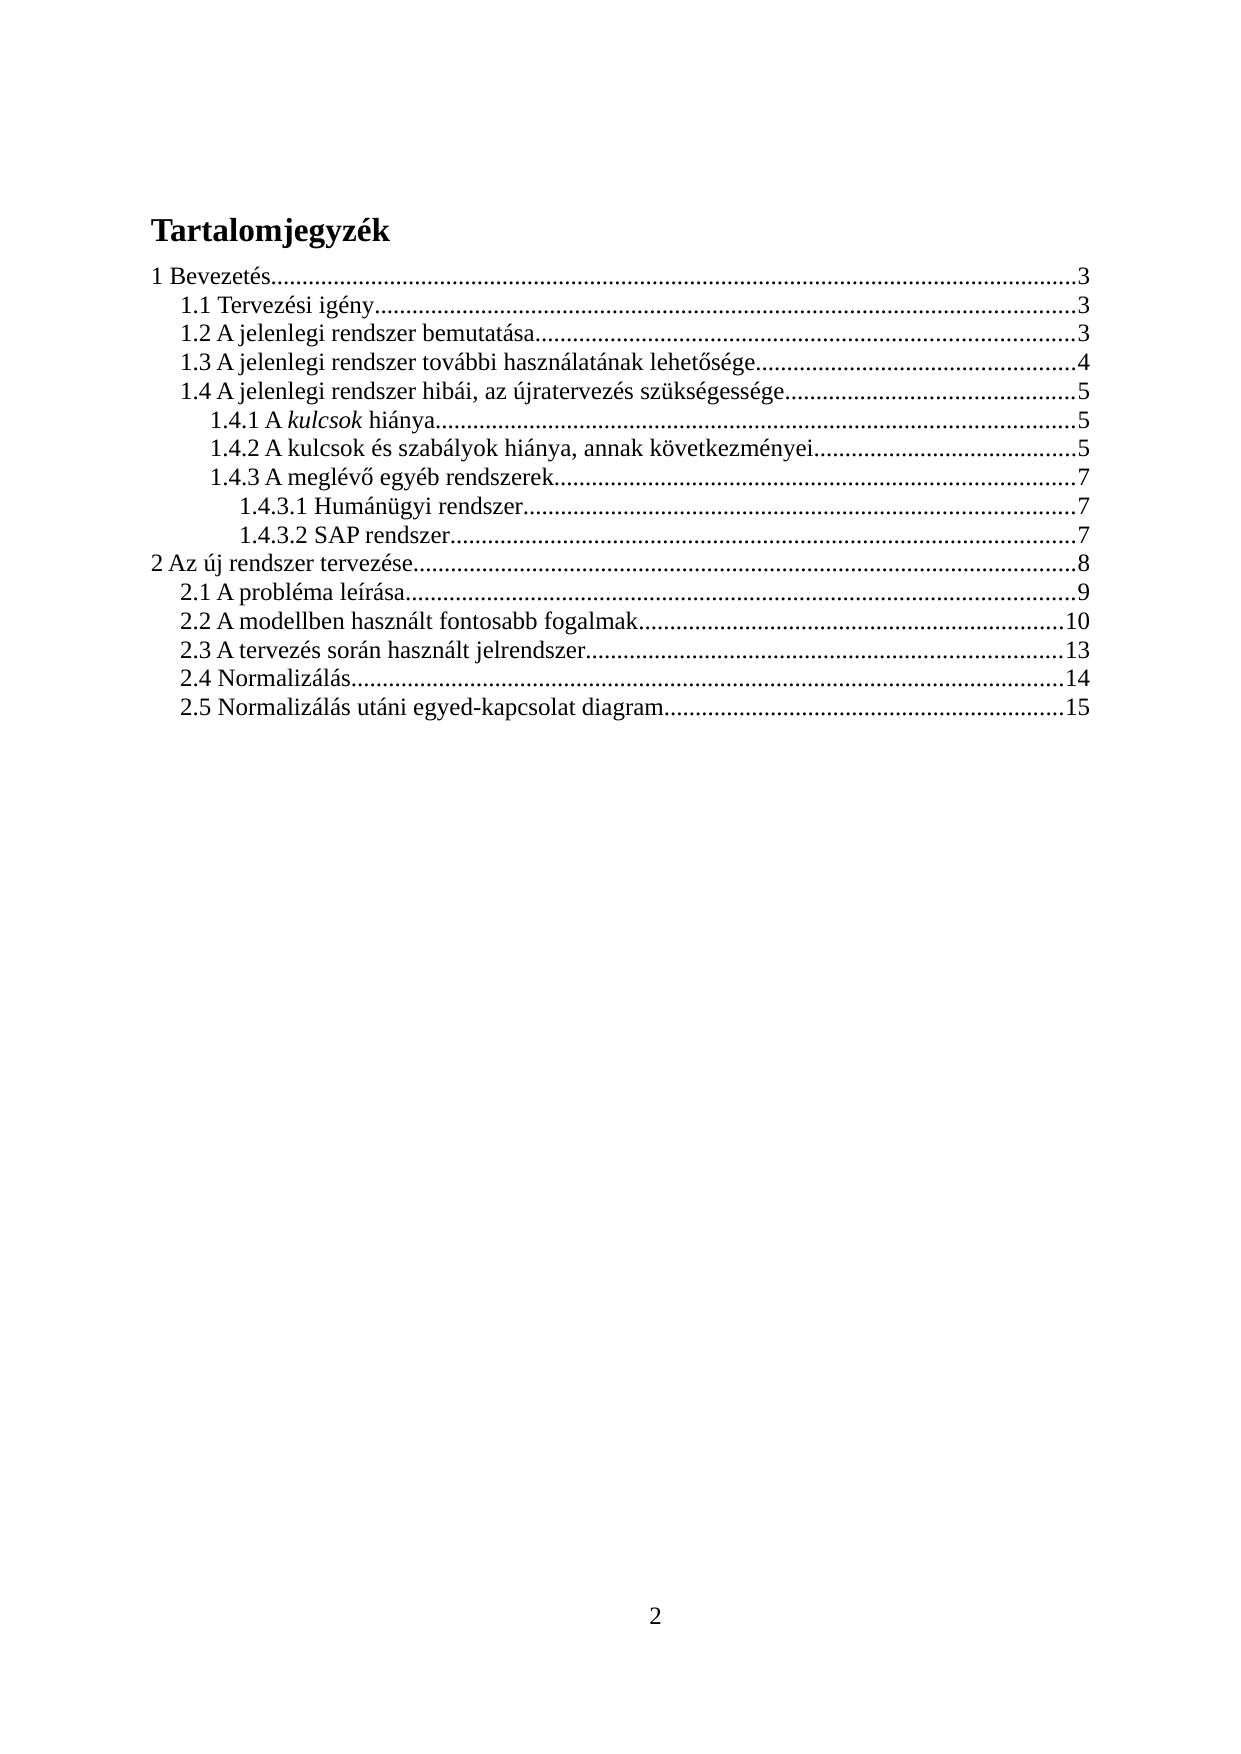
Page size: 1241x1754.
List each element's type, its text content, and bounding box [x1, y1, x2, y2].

text 2.5 Normalizálás utáni egyed-kapcsolat diagram 15 [180, 692, 1090, 721]
text 1.4 A jelenlegi rendszer hibái, az újratervezés szükségessége 5 [180, 376, 1090, 405]
text 1.4.3.2 SAP rendszer 7 [239, 520, 1090, 548]
text 1.4.2 A kulcsok és szabályok hiánya, annak következményei 5 [209, 433, 1090, 462]
text 1.3 A jelenlegi rendszer további használatának lehetősége 4 [180, 347, 1090, 376]
text 2 Az új rendszer tervezése 8 [151, 548, 1090, 577]
text 2.1 A probléma leírása 9 [180, 577, 1090, 606]
text 2.4 Normalizálás 14 [180, 663, 1090, 692]
text 1 Bevezetés 3 [151, 261, 1090, 290]
text 1.1 Tervezési igény 3 [180, 290, 1090, 318]
subtitle Tartalomjegyzék [151, 210, 1090, 248]
text 1.4.1 A kulcsok hiánya 5 [209, 405, 1090, 433]
text 1.2 A jelenlegi rendszer bemutatása 3 [180, 318, 1090, 347]
text 2.3 A tervezés során használt jelrendszer 13 [180, 635, 1090, 663]
text 1.4.3.1 Humánügyi rendszer 7 [239, 491, 1090, 520]
text 2.2 A modellben használt fontosabb fogalmak 10 [180, 606, 1090, 635]
text 1.4.3 A meglévő egyéb rendszerek 7 [209, 462, 1090, 491]
